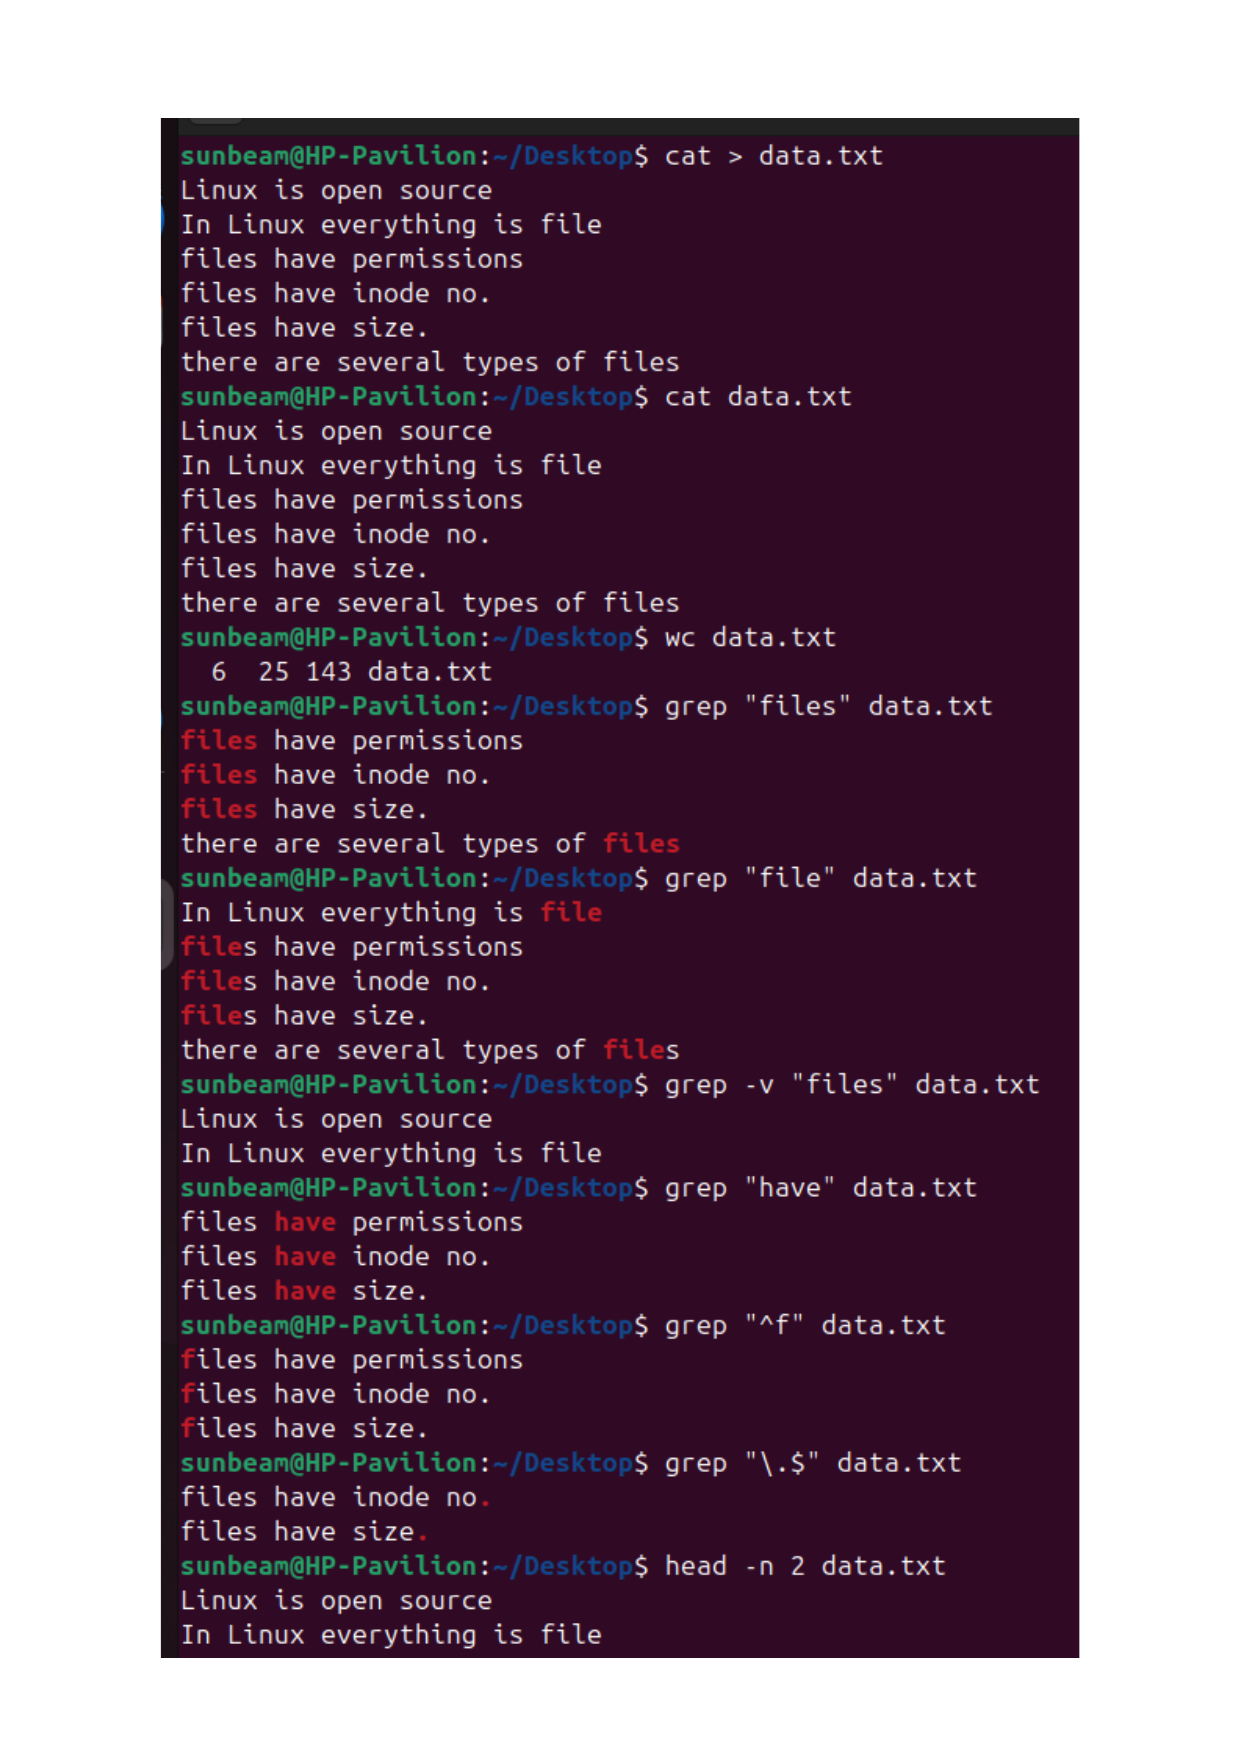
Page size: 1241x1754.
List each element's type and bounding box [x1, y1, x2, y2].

picture [160, 118, 1080, 1658]
